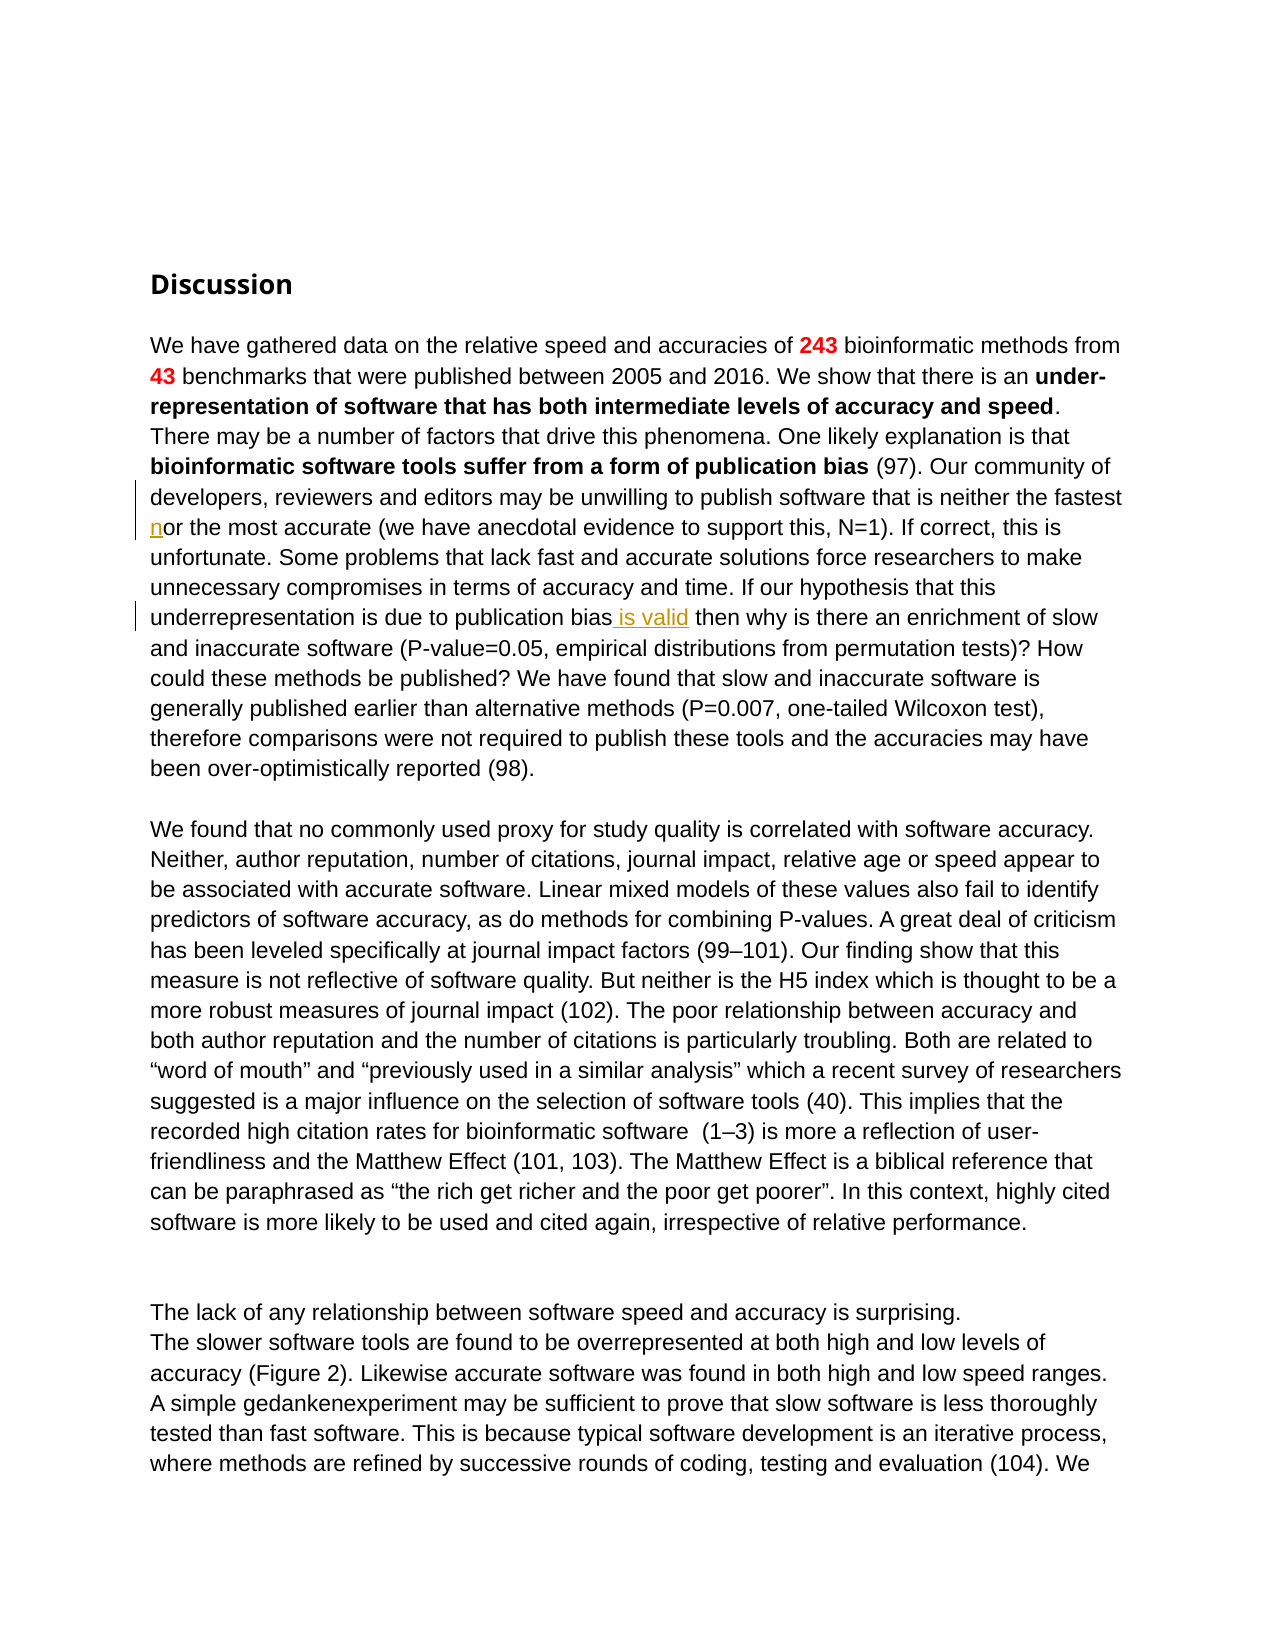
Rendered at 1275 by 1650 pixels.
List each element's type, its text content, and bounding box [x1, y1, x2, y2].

text We found that no commonly used proxy for study quality is correlated with software accuracy. Neither, author reputation, number of citations, journal impact, relative age or speed appear to be associated with accurate software. Linear mixed models of these values also fail to identify predictors of software accuracy, as do methods for combining P-values. A great deal of criticism has been leveled specifically at journal impact factors (99–101). Our finding show that this measure is not reflective of software quality. But neither is the H5 index which is thought to be a more robust measures of journal impact (102). The poor relationship between accuracy and both author reputation and the number of citations is particularly troubling. Both are related to “word of mouth” and “previously used in a similar analysis” which a recent survey of researchers suggested is a major influence on the selection of software tools (40). This implies that the recorded high citation rates for bioinformatic software (1–3) is more a reflection of user-friendliness and the Matthew Effect (101, 103). The Matthew Effect is a biblical reference that can be paraphrased as “the rich get richer and the poor get poorer”. In this context, highly cited software is more likely to be used and cited again, irrespective of relative performance. [150, 816, 1125, 1235]
text The slower software tools are found to be overrepresented at both high and low levels of accuracy (Figure 2). Likewise accurate software was found in both high and low speed ranges. A simple gedankenexperiment may be sufficient to prove that slow software is less thoroughly tested than fast software. This is because typical software development is an iterative process, where methods are refined by successive rounds of coding, testing and evaluation (104). We [150, 1329, 1125, 1477]
subtitle Discussion [150, 265, 1125, 302]
text The lack of any relationship between software speed and accuracy is surprising. [150, 1299, 1125, 1326]
text We have gathered data on the relative speed and accuracies of 243 bioinformatic methods from 43 benchmarks that were published between 2005 and 2016. We show that there is an under-representation of software that has both intermediate levels of accuracy and speed. There may be a number of factors that drive this phenomena. One likely explanation is that bioinformatic software tools suffer from a form of publication bias (97). Our community of developers, reviewers and editors may be unwilling to publish software that is neither the fastest nor the most accurate (we have anecdotal evidence to support this, N=1). If correct, this is unfortunate. Some problems that lack fast and accurate solutions force researchers to make unnecessary compromises in terms of accuracy and time. If our hypothesis that this underrepresentation is due to publication bias is valid then why is there an enrichment of slow and inaccurate software (P-value=0.05, empirical distributions from permutation tests)? How could these methods be published? We have found that slow and inaccurate software is generally published earlier than alternative methods (P=0.007, one-tailed Wilcoxon test), therefore comparisons were not required to publish these tools and the accuracies may have been over-optimistically reported (98). [150, 332, 1125, 782]
